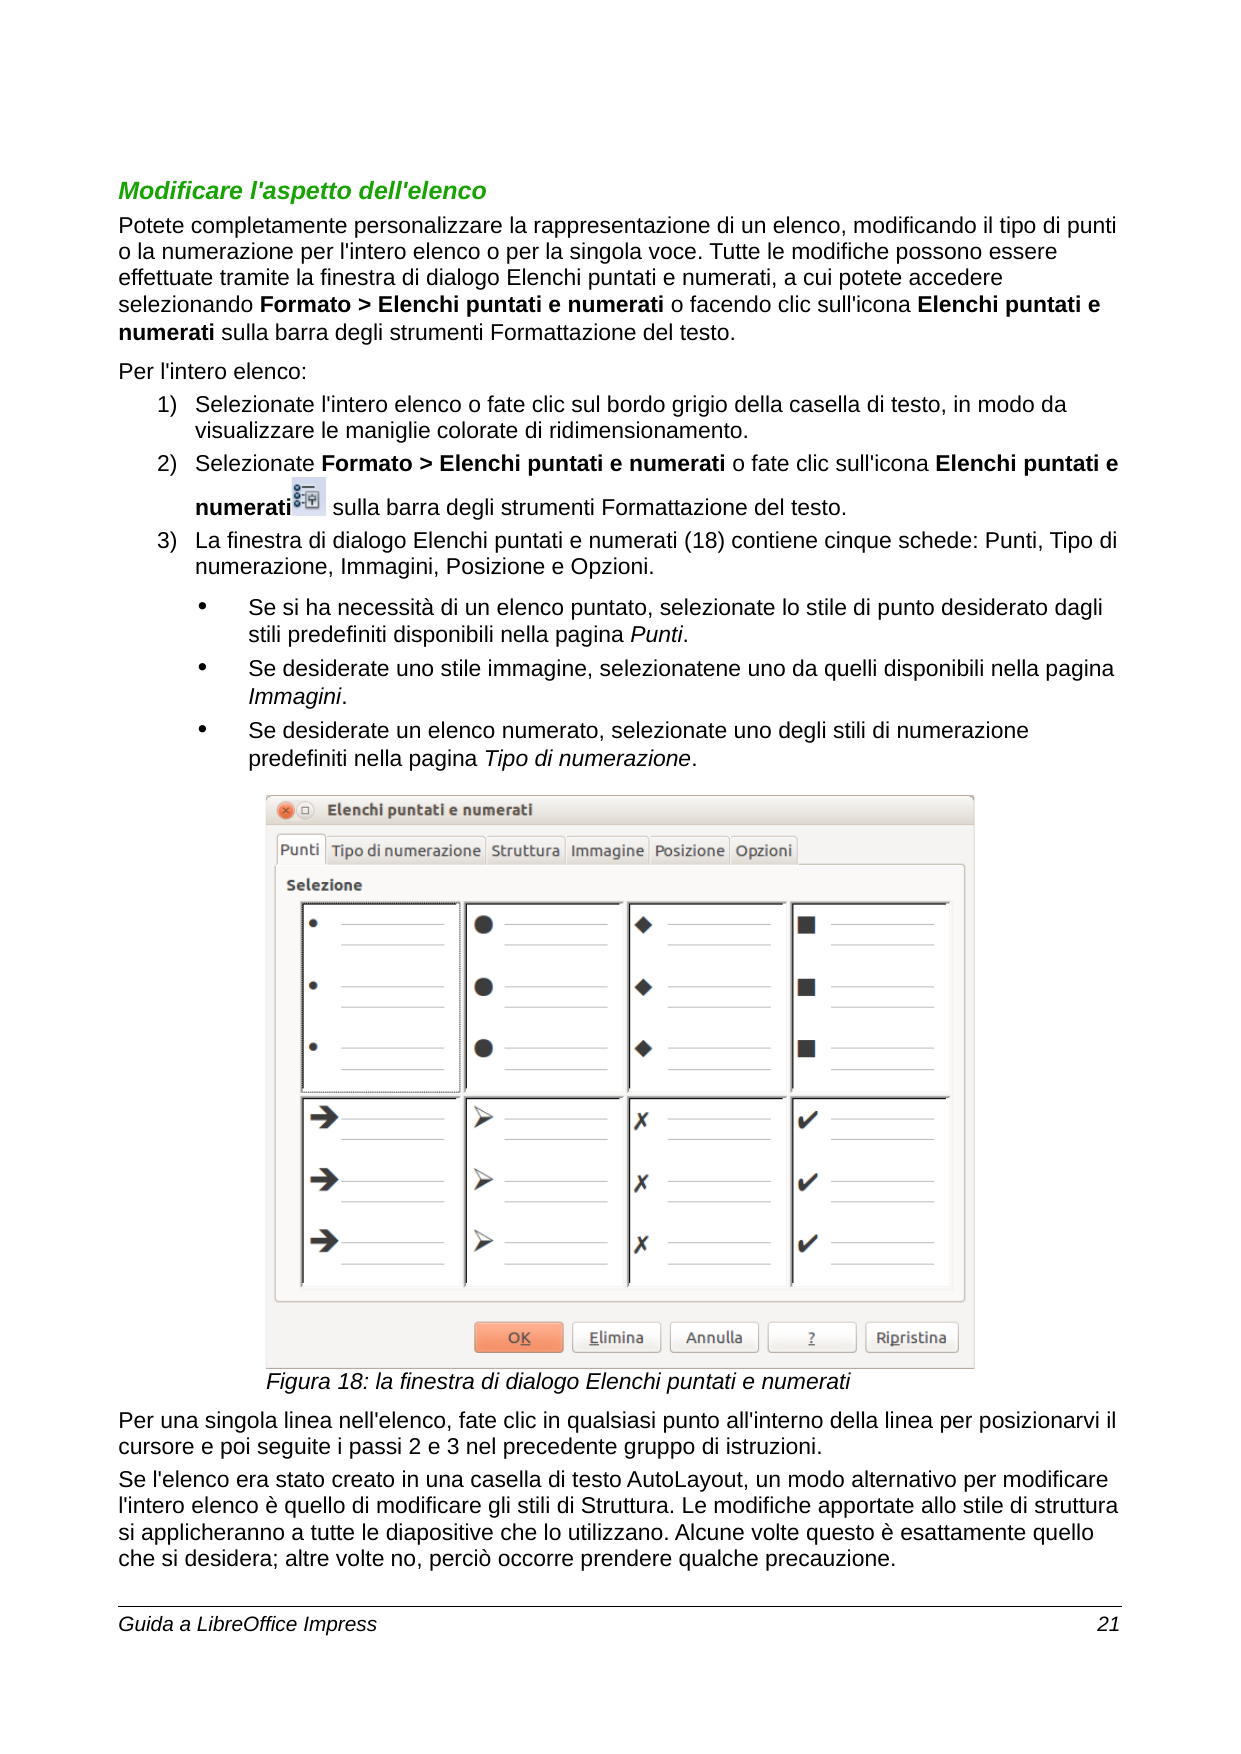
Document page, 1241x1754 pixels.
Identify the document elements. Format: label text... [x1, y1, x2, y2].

list Per l'intero elenco: [118, 358, 1122, 384]
picture [291, 477, 327, 516]
list Se desiderate uno stile immagine, selezionatene uno da quelli disponibili nella pagina Immagini. [195, 653, 1122, 709]
text Se l'elenco era stato creato in una casella di testo AutoLayout, un modo alternativo per modificare l'intero elenco è quello di modificare gli stili di Struttura. Le modifiche apportate allo stile di struttura si applicheranno a tutte le diapositive che lo utilizzano. Alcune volte questo è esattamente quello che si desidera; altre volte no, perciò occorre prendere qualche precauzione. [118, 1466, 1122, 1572]
subtitle Modificare l'aspetto dell'elenco [118, 176, 1122, 205]
text Potete completamente personalizzare la rappresentazione di un elenco, modificando il tipo di punti o la numerazione per l'intero elenco o per la singola voce. Tutte le modifiche possono essere effettuate tramite la finestra di dialogo Elenchi puntati e numerati, a cui potete accedere selezionando Formato > Elenchi puntati e numerati o facendo clic sull'icona Elenchi puntati e numerati sulla barra degli strumenti Formattazione del testo. [118, 212, 1122, 345]
text Figura 18: la finestra di dialogo Elenchi puntati e numerati [266, 1369, 974, 1394]
list Se si ha necessità di un elenco puntato, selezionate lo stile di punto desiderato dagli stili predefiniti disponibili nella pagina Punti. [195, 592, 1122, 647]
list Se desiderate un elenco numerato, selezionate uno degli stili di numerazione predefiniti nella pagina Tipo di numerazione. [195, 715, 1122, 771]
list Selezionate l'intero elenco o fate clic sul bordo grigio della casella di testo, in modo da visualizzare le maniglie colorate di ridimensionamento. [177, 391, 1122, 443]
list La finestra di dialogo Elenchi puntati e numerati (18) contiene cinque schede: Punti, Tipo di numerazione, Immagini, Posizione e Opzioni. [177, 527, 1122, 579]
list Per una singola linea nell'elenco, fate clic in qualsiasi punto all'interno della linea per posizionarvi il cursore e poi seguite i passi 2 e 3 nel precedente gruppo di istruzioni. [118, 1407, 1122, 1460]
list Selezionate Formato > Elenchi puntati e numerati o fate clic sull'icona Elenchi puntati e numerati sulla barra degli strumenti Formattazione del testo. [177, 449, 1122, 520]
picture [265, 795, 975, 1369]
